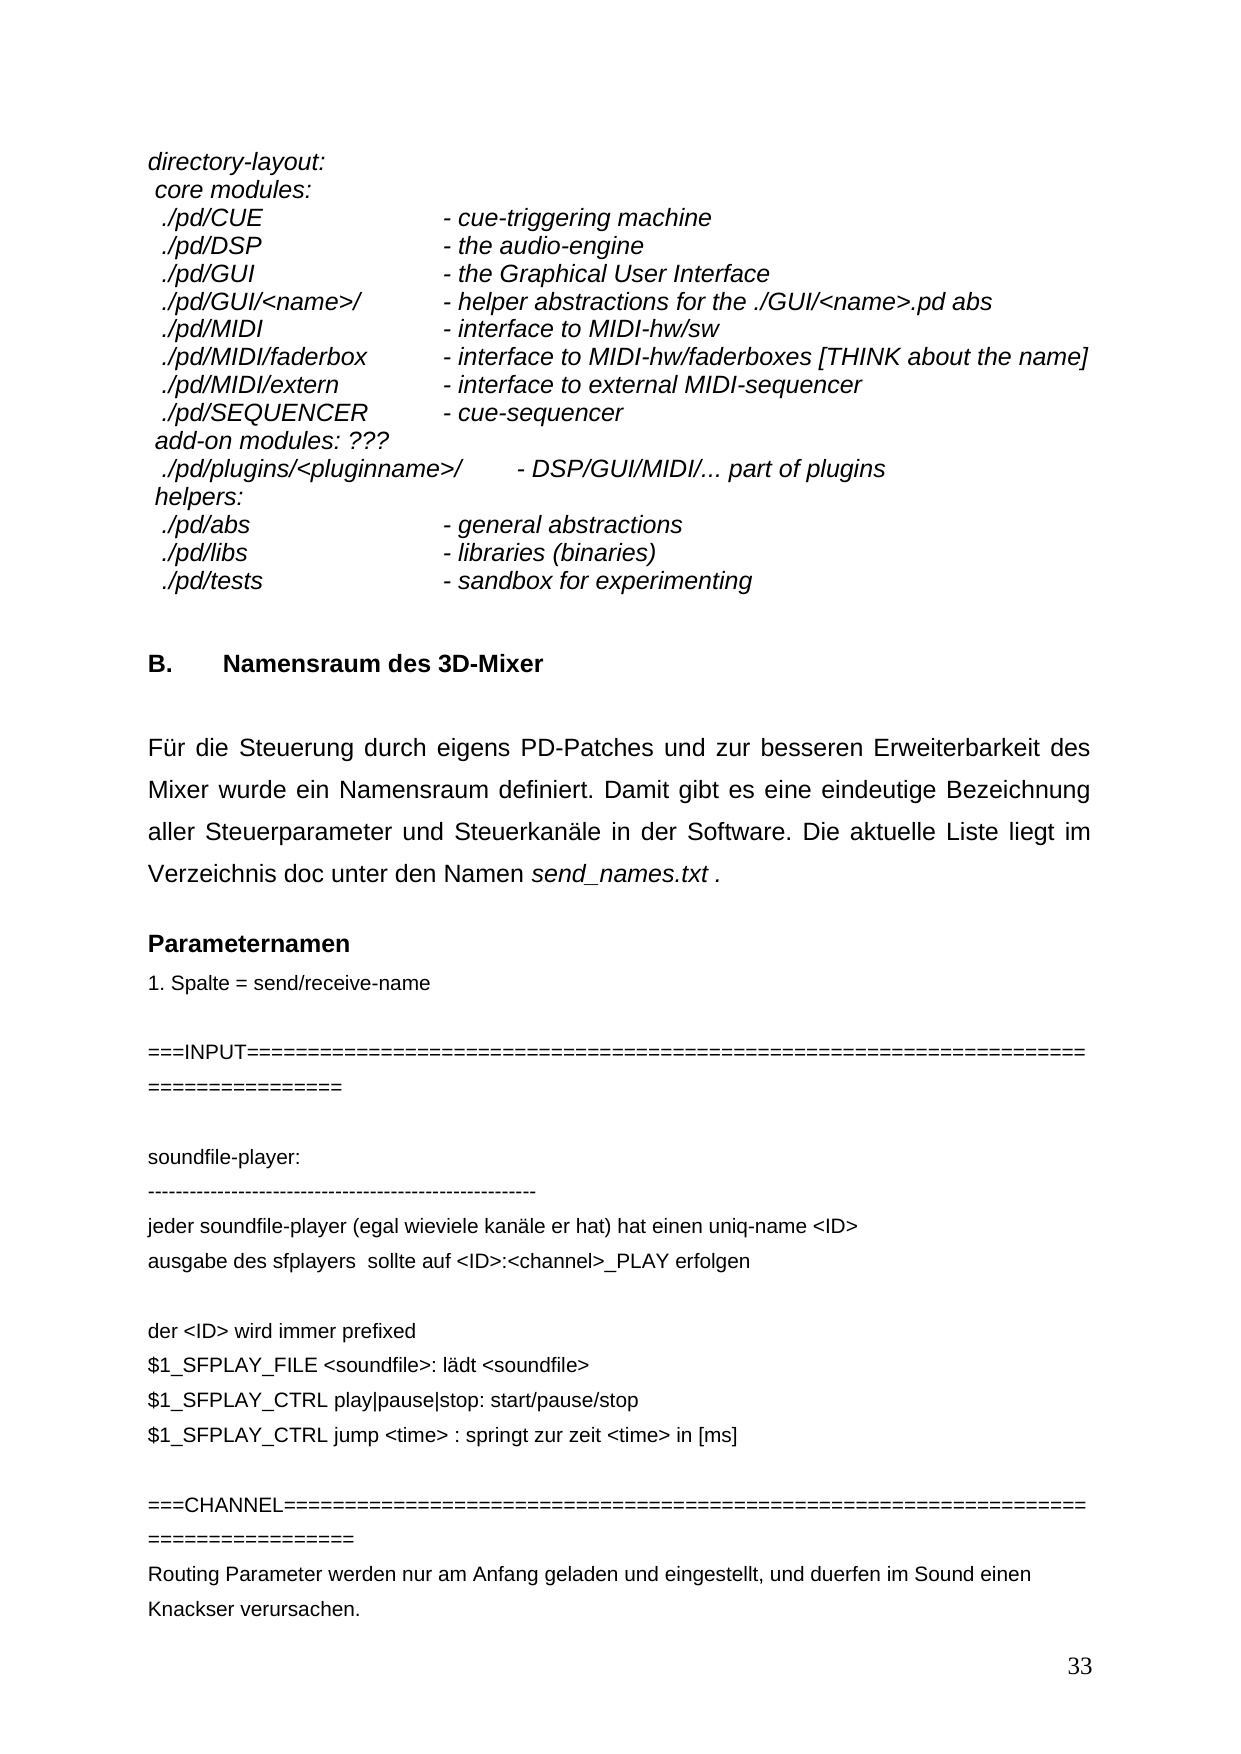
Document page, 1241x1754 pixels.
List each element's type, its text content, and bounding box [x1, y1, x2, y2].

subtitle Parameternamen [148, 929, 1092, 957]
text $1_SFPLAY_CTRL jump <time> : springt zur zeit <time> in [ms] [148, 1423, 1092, 1447]
text add-on modules: ??? [148, 427, 1092, 455]
text ===INPUT===================================================================================== [148, 1041, 1092, 1099]
text -------------------------------------------------------- [148, 1180, 1092, 1203]
text $1_SFPLAY_CTRL play|pause|stop: start/pause/stop [148, 1389, 1092, 1412]
text ./pd/CUE - cue-triggering machine [148, 203, 1092, 231]
text ./pd/plugins/<pluginname>/ - DSP/GUI/MIDI/... part of plugins [148, 455, 1092, 483]
text ./pd/GUI/<name>/ - helper abstractions for the ./GUI/<name>.pd abs [148, 287, 1092, 315]
text ./pd/SEQUENCER - cue-sequencer [148, 399, 1092, 427]
text 1. Spalte = send/receive-name [148, 971, 1092, 994]
text Knackser verursachen. [148, 1597, 1092, 1621]
text ausgabe des sfplayers sollte auf <ID>:<channel>_PLAY erfolgen [148, 1249, 1092, 1273]
text ./pd/MIDI - interface to MIDI-hw/sw [148, 315, 1092, 343]
text core modules: [148, 176, 1092, 203]
text Für die Steuerung durch eigens PD-Patches und zur besseren Erweiterbarkeit des Mixer wurde ein Namensraum definiert. Damit gibt es eine eindeutige Bezeichnung aller Steuerparameter und Steuerkanäle in der Software. Die aktuelle Liste liegt im Verzeichnis doc unter den Namen send_names.txt . [148, 734, 1092, 887]
text ./pd/abs - general abstractions [148, 511, 1092, 538]
text directory-layout: [148, 148, 1092, 176]
text helpers: [148, 483, 1092, 511]
text ./pd/MIDI/extern - interface to external MIDI-sequencer [148, 371, 1092, 399]
text ===CHANNEL=================================================================================== [148, 1493, 1092, 1551]
subtitle B. Namensraum des 3D-Mixer [148, 650, 1092, 678]
text jeder soundfile-player (egal wieviele kanäle er hat) hat einen uniq-name <ID> [148, 1215, 1092, 1238]
text $1_SFPLAY_FILE <soundfile>: lädt <soundfile> [148, 1354, 1092, 1377]
text ./pd/tests - sandbox for experimenting [148, 566, 1092, 594]
text der <ID> wird immer prefixed [148, 1319, 1092, 1342]
text ./pd/MIDI/faderbox - interface to MIDI-hw/faderboxes [THINK about the name] [148, 343, 1092, 371]
text ./pd/GUI - the Graphical User Interface [148, 259, 1092, 287]
text Routing Parameter werden nur am Anfang geladen und eingestellt, und duerfen im Sound einen [148, 1563, 1092, 1586]
text ./pd/libs - libraries (binaries) [148, 538, 1092, 566]
text ./pd/DSP - the audio-engine [148, 231, 1092, 259]
text soundfile-player: [148, 1145, 1092, 1168]
